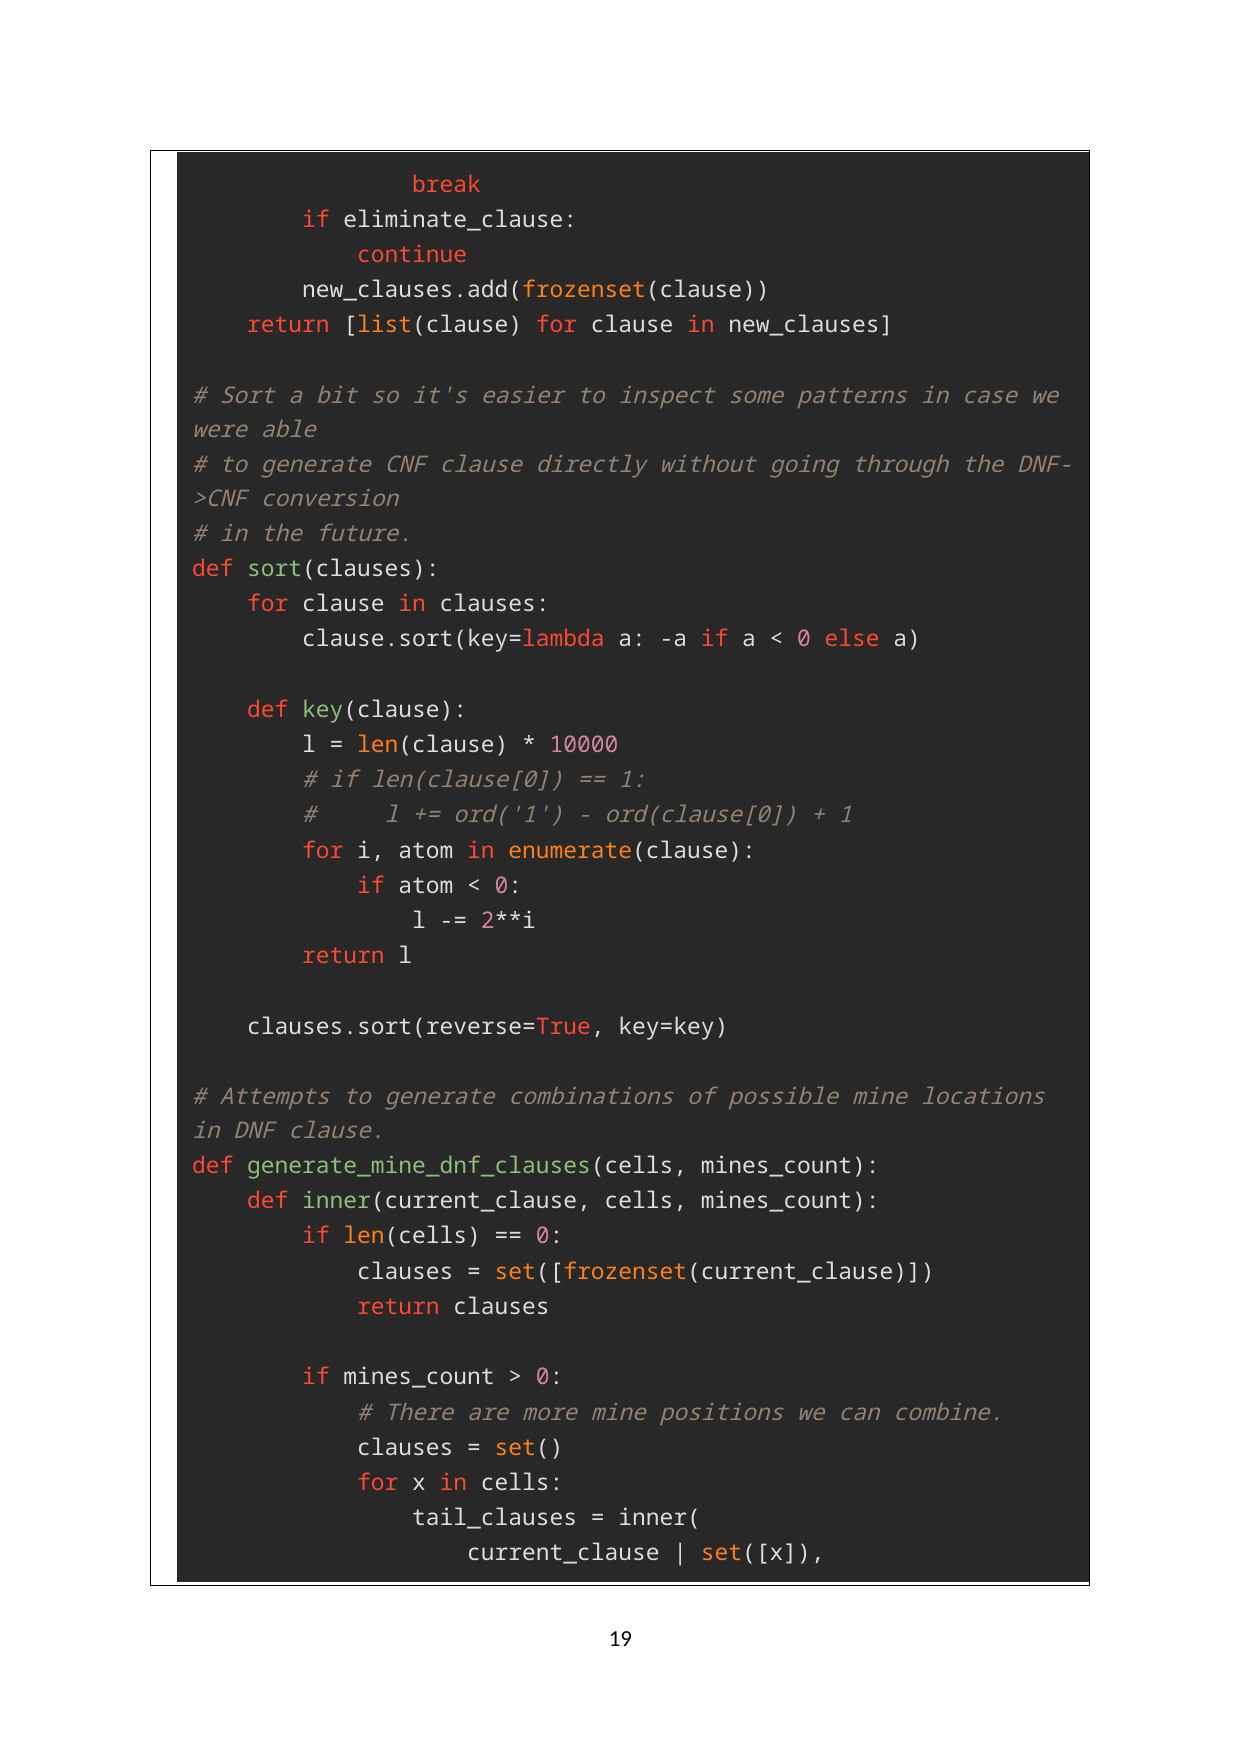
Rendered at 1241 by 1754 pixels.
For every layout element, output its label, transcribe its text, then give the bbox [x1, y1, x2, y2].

table_cell Project Source Codes game.py: import tkinter as tk from tkinter import messagebox import random import solver import time font = ("Courier", 20, "bold") small_font = ("Courier", 10, "bold") dpos = [(1, 0), (-1, 0), (0, 1), (0, -1), (1, 1), (-1, -1), (1, -1), (-1, 1)] cell_number_colors = [ "blue", "green", "red", "navy", "firebrick", "darkturquoise", "black", "darkgray", ] cell_content_bomb = "💣" cell_content_bomb_exploded = "💥" cell_content_flag = "🚩" cell_content_flag_wrong = "❌" class Board(tk.Frame): def __init__(self, master, board_size, mines, cell_size): super().__init__(master) self.board_size = board_size self.mines = mines self.cell_size = cell_size self.board_generated = False self.initialize_cell_buttons() self.interaction_enabled = True def reset(self): for column in self.cell_buttons: for button in column: button.destroy() self.board_generated = False self.initialize_cell_buttons() def initialize_board_data(self): self.exploded = False self.cells_revealed = set() self.cells_flagged_locations = set() self.cells_grid_flagged = [[False for i in range(self.board_size)] for i in range(self.board_size)] self.cells_grid_info = [[0 for i in range(self.board_size)] for i in range(self.board_size)] self.cells_unrevealed = { (x, y) for x in range(self.board_size) for y in range(self.board_size)} self.mine_locations = set() def setup_grid_info(self): for x, y in self.mine_locations: for dx, dy in dpos: test_x = x + dx test_y = y + dy if not 0 <= test_x < self.board_size or not 0 <= test_y < self.board_size: continue if not type(self.cells_grid_info[test_x][test_y]) is int: continue self.cells_grid_info[test_x][test_y] += 1 def generate_random_board(self): self.initialize_board_data() for _ in range(self.mines): mine_x = random.randint(0, self.board_size - 1) mine_y = random.randint(0, self.board_size - 1) self.cells_grid_info[mine_x][mine_y] = '*' self.mine_locations.add((mine_x, mine_y)) self.setup_grid_info() def setup_custom_board(self, mine_locations=None, cells_to_reveal=None, cells_to_flag=None): self.initialize_board_data() if mine_locations: self.mine_locations = set(mine_locations) for x, y in self.mine_locations: self.cells_grid_info[x][y] = '*' self.setup_grid_info() if cells_to_reveal: for pos in cells_to_reveal: board.reveal_cell(*pos) if cells_to_flag: for pos in cells_to_flag: board.cell_flag(*pos) def initialize_cell_buttons(self): self.cell_buttons = [] for x in range(self.board_size): column = [] for y in range(self.board_size): # Make button square cell_button_frame = tk.Frame( self, width=self.cell_size, height=self.cell_size, ) cell_button_frame.grid_propagate(False) # Prevent the frame from resizing cell_button_frame.grid_columnconfigure(0, weight=1) # Allows the button to fill the frame cell_button_frame.grid_rowconfigure(0, weight=1) cell_button_frame.grid(column=x, row=y, sticky=tk.NSEW) cell_button = tk.Button( cell_button_frame, font=font, highlightthickness=0, ) cell_button.configure(command=self.on_cell_left_clicked(x, y)) cell_button.bind("<Button-3>", self.on_cell_right_clicked(x, y)) cell_button.grid(column=0, row=0, sticky=tk.NSEW) column.append(cell_button_frame) self.cell_buttons.append(column) def button_at(self, x, y): if not (0 <= x < self.board_size \ and 0 <= y < self.board_size): return None return self.cell_buttons[x][y].winfo_children()[0] def pos_inside_board(self, x, y): return 0 <= x < self.board_size and 0 <= y < self.board_size def cell_is_revealed(self, x, y): return (x, y) in self.cells_revealed def cell_is_empty(self, x, y): return self.cells_grid_info[x][y] == 0 def cell_is_number(self, x, y): val = self.cells_grid_info[x][y] if not isinstance(val, int): return False return 1 >= val >= 8 def cell_is_bomb(self, x, y): return self.cells_grid_info[x][y] == "*" def cell_is_flagged(self, x, y): return self.cells_grid_flagged[x][y] def show_cell_button(self, x, y): if self.cell_is_empty(x, y): if self.cell_is_flagged(x, y): self.button_at(x, y).config( text=cell_content_flag, ) elif self.cell_is_bomb(x, y): if self.cell_is_flagged(x, y): self.button_at(x, y).config( text=cell_content_flag, ) else: color = "black" self.button_at(x, y).config( text=cell_content_bomb, disabledforeground=color, foreground=color ) else: if self.cell_is_flagged(x, y): self.button_at(x, y).config( text=cell_content_flag_wrong, foreground="red", disabledforeground="red", ) else: color = cell_number_colors[self.cells_grid_info[x][y] - 1] content = str(self.cells_grid_info[x][y]) self.button_at(x, y).config( text=content, disabledforeground=color, foreground=color ) def reveal_cell(self, x, y): if (x, y) in self.cells_revealed: return self.cells_unrevealed.remove((x, y)) self.cells_revealed.add((x, y)) if self.cell_is_empty(x, y) and not self.cell_is_flagged(x, y): for dx, dy in dpos: testx = x + dx testy = y + dy if 0 <= testx < self.board_size \ and 0 <= testy < self.board_size \ and type(self.cells_grid_info[testx][testy]) is int: self.reveal_cell(testx, testy) self.button_at(x, y).config( relief=tk.SUNKEN, state=tk.DISABLED, ) if self.cell_is_empty(x, y): pass elif self.cell_is_bomb(x, y): self.button_at(x, y).config( text=cell_content_bomb_exploded, disabledforeground="black", background="red" ) else: self.button_at(x, y).config( text=str(self.cells_grid_info[x][y]), disabledforeground=cell_number_colors[self.cells_grid_info[x][y] - 1] ) self.cells_revealed.add((x, y)) def reveal_all(self): for x in range(self.board_size): for y in range(self.board_size): if (x, y) in self.cells_revealed: continue self.show_cell_button(x, y) self.button_at(x, y).config( state=tk.DISABLED ) def find_number_cells_adjacent_to_unrevealed_cell(self): cells = set() for mine_x, mine_y in self.mine_locations: for dx, dy in dpos: testx = mine_x + dx testy = mine_y + dy if not self.pos_inside_board(testx, testy) \ or not self.cell_is_revealed(testx, testy) \ or (testx, testy) in self.mine_locations: continue number_cell_x, number_cell_y = testx, testy for dx, dy in dpos: testx = number_cell_x + dx testy = number_cell_y + dy if not self.cell_is_revealed(testx, testy): continue cells.add((number_cell_x, number_cell_y)) break return cells def cell_flag_without_event(self, x, y): if (x, y) in self.cells_revealed or self.exploded: return self.button_at(x, y).config(text=cell_content_flag, state=tk.DISABLED) self.cells_grid_flagged[x][y] = True self.cells_flagged_locations.add((x, y)) def cell_flag(self, x, y): self.cell_flag_without_event(x, y) self.event_generate("<<CellFlagged>>") def cell_unflag(self, x, y): if (x, y) in self.cells_revealed or self.exploded: return self.button_at(x, y).config(text="", state=tk.NORMAL) self.cells_grid_flagged[x][y] = False self.cells_flagged_locations.remove((x, y)) self.event_generate("<<CellUnflagged>>") def on_cell_left_clicked(self, x, y): def on_cell_left_clicked_inner(): if not self.interaction_enabled: return # Attempts til giving up generating good start attempts = 1000 while not self.board_generated: self.generate_random_board() attempts -= 1 if not self.cell_is_empty(x, y) and attempts > 0: continue self.board_generated = True self.event_generate("<<BoardGenerated>>") break if self.cells_grid_info[x][y] == "*": self.reveal_cell(x, y) self.reveal_all() self.event_generate("<<CellExploded>>") self.exploded = True else: self.reveal_cell(x, y) self.event_generate("<<CellRevealed>>") return on_cell_left_clicked_inner def on_cell_right_clicked(self, x, y): def on_cell_right_clicked_inner(event): if not self.interaction_enabled: return if not self.board_generated \ or (x, y) in self.cells_revealed \ or self.exploded: return if self.cells_grid_flagged[x][y]: self.cell_unflag(x, y) else: self.cell_flag(x, y) return on_cell_right_clicked_inner def update_mines_left_label(args): mines_left = len(board.mine_locations) - len(board.cells_flagged_locations) mines_left_str.set(f"{mines_left} mines left") def check_board_completed(args): if len(board.mine_locations) == len(board.cells_flagged_locations) \ and len(board.cells_revealed) == board.board_size * board.board_size - len(board.mine_locations): messagebox.showinfo("Game completed", "All mines found!") board.interaction_enabled = False def exploded(args): messagebox.showwarning("Game over", "You activated a mine...") def reset(): try: board.board_size = int(board_size_var.get()) board.mines = int(mines_var.get()) except: pass board.reset() mines_left_str.set(f"? mines left") board.interaction_enabled = True def tksleep(t): 'emulating time.sleep(seconds)' ms = int(t*1000) root = tk._get_default_root() var = tk.IntVar(root) root.after(ms, lambda: var.set(1)) root.wait_variable(var) def solve_once(): if not board.board_generated or board.exploded: return result = solver.solve_once(board) if result == None: print("Cannot solve") return # Nice animation delay = 0.005 for cell, is_mine in result.items(): if not board.board_generated or board.exploded: break if enable_delay.get(): tksleep(delay) x, y = cell if is_mine: board.cell_flag_without_event(x, y) else: if not board.exploded: board.reveal_cell(x, y) if board.cells_grid_info[x][y] == "*": board.reveal_all() board.exploded = True break if board.exploded: board.event_generate("<<CellExploded>>") board.event_generate("<<CellFlagged>>") def solve_all(): while True: result = solver.solve_once(board) if result == None: print("Solve all finished") return if not board.board_generated or board.exploded: return delay = 0.005 for cell, is_mine in result.items(): if enable_delay.get(): tksleep(delay) x, y = cell if is_mine: board.cell_flag_without_event(x, y) else: if not board.exploded: board.reveal_cell(x, y) if board.cells_grid_info[x][y] == "*": board.reveal_all() board.exploded = True if board.exploded: board.event_generate("<<CellExploded>>") board.event_generate("<<CellFlagged>>") def toggle_solver_delay(): if enable_delay.get(): enable_delay.set(False) toggle_delay_text.set("Delay Disabled") else: enable_delay.set(True) toggle_delay_text.set("Delay Enabled") # Preemptively load caches for common cases for neighbors_count in range(1, 8): for mines_count in range(1, neighbors_count + 1): solver.load_cache(neighbors_count, mines_count) root = tk.Tk() top_bar = tk.Frame() top_bar.grid(column=0, row=0, ipadx=50) top_bar.grid_columnconfigure(0, weight=1) top_bar.grid_columnconfigure(1, weight=1) gameplay_ui = tk.Frame(top_bar) gameplay_ui.grid(column=0, row=0) gameplay_ui.grid_rowconfigure(0, weight=1) gameplay_ui.grid_rowconfigure(1, weight=1) mines_left_str = tk.StringVar() mines_left_str.set("? mines left") mines_left_label = tk.Label(gameplay_ui, textvariable=mines_left_str, font=font) mines_left_label.grid(column=2, row=0) reset_button = tk.Button(gameplay_ui, text="Reset", font=font, command=reset) reset_button.grid(column=2, row=1) def board_size_entry_on_invalid(): board_size_entry.delete(0, "end") board_size_entry.insert(0, board.board_size) board_size_var = tk.StringVar() board_size_var.set(10) board_size_entry = tk.Entry( gameplay_ui, textvariable=board_size_var, font=small_font, validate="focusout", validatecommand=( root.register(lambda v: v.isdigit()), "%P" ), invalidcommand=board_size_entry_on_invalid ) board_size_entry.grid(column=1, row=0, padx=(0, 20)) size_label = tk.Label(gameplay_ui, text="Size", font=small_font) size_label.grid(column=0, row=0) def mines_entry_on_invalid(): mines_entry.delete(0, "end") mines_entry.insert(0, str(board.mines)) mines_var = tk.StringVar() mines_entry = tk.Entry( gameplay_ui, textvariable=mines_var, font=small_font, validate="focusout", validatecommand=( root.register(lambda v: v.isdigit() and int(v) < int(board_size_var.get()) * int(board_size_var.get())), "%P" ), invalidcommand=mines_entry_on_invalid, ) mines_entry.insert(0, "10") mines_entry.grid(column=1, row=1, padx=(0, 20)) mines_label = tk.Label(gameplay_ui, text="Mines", font=small_font) mines_label.grid(column=0, row=1) solver_ui = tk.Frame(top_bar) solver_ui.grid(column=1, row=0) solver_ui.grid_rowconfigure(0, weight=1) solver_ui.grid_rowconfigure(1, weight=1) solve_once_button = tk.Button(solver_ui, text="Solve Once", font=font, command=solve_once) solve_once_button.grid(column=0, row=0) solve_all_button = tk.Button(solver_ui, text="Solve all", font=font, command=solve_all) solve_all_button.grid(column=1, row=0) toggle_delay_text = tk.StringVar() toggle_delay_text.set("Delay Enabled") enable_delay = tk.BooleanVar() enable_delay.set(True) delay_button = tk.Button(solver_ui, textvariable=toggle_delay_text, font=font, command=toggle_solver_delay) delay_button.grid(column=0, row=1, columnspan=2) board = Board(root, 10, 10, 30) board.grid(column=0, row=1) # test_board(board) board.bind("<<BoardGenerated>>", update_mines_left_label) board.bind("<<CellFlagged>>", update_mines_left_label) board.bind("<<CellUnflagged>>", update_mines_left_label) board.bind("<<BoardGenerated>>", check_board_completed, True) board.bind("<<CellFlagged>>", check_board_completed, True) board.bind("<<CellUnflagged>>", check_board_completed, True) board.bind("<<CellRevealed>>", check_board_completed, True) board.bind("<<CellExploded>>", exploded) root.mainloop() solver.py: from pysat.formula import CNF from pysat.solvers import Solver dpos = [(1, 0), (-1, 0), (0, 1), (0, -1), (1, 1), (-1, -1), (1, -1), (-1, 1)] cache_directory = "cnf_cache" cache = {} # Return True if cache exists, False otherwise. def load_cache(cells_count, mines_count): cnf = [] path = f"{cache_directory}/{cells_count}_{mines_count}" try: f = open(path) except OSError as e: return False print(f"Loading {path}") for line in f: if line.startswith("="): break clause = filter(lambda x: x != '', line.strip().split(" ")) clause = map(int, clause) cnf.append(list(clause)) cache[(cells_count, mines_count)] = cnf return True def get_cached_cnf(cells_count, mines_count): if not (cells_count, mines_count) in cache: has_cache = load_cache(cells_count, mines_count) if not has_cache: return None return cache[(cells_count, mines_count)] # The translate the atoms within local CNF from the cache # to atoms that uniquely represent the cells def translate_cached_cnf(cnf, cell_ids, mines_count): new_cnf = [] for clause in cnf: new_clause = [] for atom in clause: if atom < 0: new_atom = -cell_ids[(-atom) - 1] else: new_atom = cell_ids[atom - 1] new_clause.append(new_atom) new_cnf.append(new_clause) return new_cnf def get_cnf(cell_names, mines_count): cnf = get_cached_cnf(len(cell_names), mines_count) if cnf == None: return None return translate_cached_cnf(cnf, cell_names, mines_count) def solve_once(board): # Converts (x, y) positions to the integer format accepted by pysat def pos_to_atom(x, y, board_width): index = y * board_width + x return index + 1 def atom_to_pos(index, board_width): index = index - 1 return (index % board_width, index // board_width) adjacent_cnf = CNF() number_cells_to_check = board.find_number_cells_adjacent_to_unrevealed_cell() for x, y in number_cells_to_check: flagged_neighbor = set() unrevealed_neighbor = set() for dx, dy in dpos: testx = x + dx testy = y + dy if not board.pos_inside_board(testx, testy): continue if board.cell_is_flagged(testx, testy): flagged_neighbor.add((testx, testy)) if not board.cell_is_revealed(testx, testy): unrevealed_neighbor.add((testx, testy)) # Or also called the number for the number cell mine_nearby_count = board.cells_grid_info[x][y] unrevealed_neighbor = [pos_to_atom(x, y, board.board_size) for x, y in unrevealed_neighbor] adjacent_cnf_clauses = get_cnf(unrevealed_neighbor, mine_nearby_count) if adjacent_cnf_clauses == None: print("A CNF Clause is unavailable") return None adjacent_cnf.extend(adjacent_cnf_clauses) solver = Solver(bootstrap_with=adjacent_cnf) # All the cells that both the agent and user has flagged is assumed # to be mines. cells_flagged_assumed_mine = { pos_to_atom(x, y, board.board_size) for x, y in board.cells_flagged_locations } solver.solve(assumptions=list(cells_flagged_assumed_mine)) if not solver.solve(): return None # Exhaustive checks # If an assignment of a cell is negated and the solution is unsatisfiable, # then that cell must not be changed, e.g. # 1. The first model for a specific cell is false # 2. Try solve again but assumed to be true # 3. If the result is unsatisfiable -> The cell must be false, e.g. the cell must be empty # 3. If the result is satisfiable -> The cell could either be empty or a mine # or # 1. The first model for a specific cell is true # 2. Try solve again but assumed to be false # 3. If the result is unsatisfiable -> The cell must be true, e.g. the cell must be a mine # 3. If the result is satisfiable -> The cell could either be empty or a mine safe_model = set() initial_model = solver.get_model() for initial_atom in initial_model: if initial_atom in cells_flagged_assumed_mine: continue satisfiable = solver.solve(assumptions=set([-initial_atom]) | cells_flagged_assumed_mine) if not satisfiable: safe_model.add(initial_atom) # Attempting to solve from known leftover mines. if len(safe_model) == 0: print("Solving leftover") all_unknown_cells = board.cells_unrevealed - board.cells_flagged_locations all_unknown_cells = { pos_to_atom(x, y, board.board_size) for x, y in all_unknown_cells } mines_left = len(board.mine_locations) - len(board.cells_flagged_locations) mines_left_cnf = get_cnf(list(all_unknown_cells), mines_left) if mines_left_cnf == None: print(f"No cached cnf clause for {len(all_unknown_cells)} cells with {mines_left} mines exists") return None mines_left_cnf = CNF(from_clauses=mines_left_cnf) # Combines with previous adjacent CNF mines_left_cnf.extend(adjacent_cnf) solver = Solver(bootstrap_with=mines_left_cnf) cells_flagged_assumed_mine = { pos_to_atom(x, y, board.board_size) for x, y in board.cells_flagged_locations } solver.solve(assumptions=list(cells_flagged_assumed_mine)) if not solver.solve(): # No valid solution possible without guessing return None # Exhaustive checks, same as previously initial_model = solver.get_model() for initial_atom in initial_model: if initial_atom in cells_flagged_assumed_mine: continue satisfiable = solver.solve(assumptions=set([-initial_atom]) | cells_flagged_assumed_mine) if not satisfiable: safe_model.add(initial_atom) # Rarely a board can be solved from leftover so an annoucement is exciting if len(safe_model) > 0: print("Solution found from leftover") if len(safe_model) == 0: # No valid solution possible without guessing return None # Safe solution found result = {} for atom in safe_model: if atom > 0: is_mine = True pos = atom_to_pos(atom, board.board_size) else: is_mine = False pos = atom_to_pos(-atom, board.board_size) result[pos] = is_mine return result compute_cnf.py: # Converts DNF to CNF # # Some preemptive elimination is necessary to be able to compute # the CNF clauses within reasonble amount of memory and time. # # It's the bottleneck. def convert_normal_form(form): def inner(first_clause, tail_clauses): # Use set to eliminate a or a within a clause. if len(tail_clauses) == 0: return set(frozenset(set([x])) for x in first_clause) form = set() for tail_atoms in inner(tail_clauses[0], tail_clauses[1:]): for first_atom in first_clause: # Eliminate clause that contains ~a or a if -first_atom in tail_atoms: continue form.add(frozenset(set([first_atom]) | tail_atoms)) return form return inner(form[0], form[1:]) # Remove duplicate clause to reduce memory usage. def dedup(clauses): new_clauses = set() for clause in clauses: clause = set(clause) eliminate_clause = False for atom in clause: # Eliminate clauses that contains ~a or a again just in case. if atom < 0 and -atom in clause: eliminate_clause = True break if eliminate_clause: continue new_clauses.add(frozenset(clause)) return [list(clause) for clause in new_clauses] # Sort a bit so it's easier to inspect some patterns in case we were able # to generate CNF clause directly without going through the DNF->CNF conversion # in the future. def sort(clauses): for clause in clauses: clause.sort(key=lambda a: -a if a < 0 else a) def key(clause): l = len(clause) * 10000 # if len(clause[0]) == 1: # l += ord('1') - ord(clause[0]) + 1 for i, atom in enumerate(clause): if atom < 0: l -= 2**i return l clauses.sort(reverse=True, key=key) # Attempts to generate combinations of possible mine locations in DNF clause. def generate_mine_dnf_clauses(cells, mines_count): def inner(current_clause, cells, mines_count): if len(cells) == 0: clauses = set([frozenset(current_clause)]) return clauses if mines_count > 0: # There are more mine positions we can combine. clauses = set() for x in cells: tail_clauses = inner( current_clause | set([x]), cells - set([x]), mines_count - 1, ) clauses = clauses | tail_clauses return clauses else: # Mines positions has been taken over by other cells # Return the rest negated, e.g. not a mine. clause = current_clause | set([-x for x in cells]) return set([frozenset(clause)]) clauses = inner(set(), cells, mines_count) return [list(clause) for clause in clauses] def generate(cell_count, mines_count): cells = [i for i in range(1, 1 + cell_count)] dnf = generate_mine_dnf_clauses(set(cells), mines_count) cnf = convert_normal_form(dnf) cnf = dedup(cnf) sort(cnf) with open(f"cache/{cell_count}_{mines_count}", "w", encoding="utf-8") as f: for clause in cnf: for atom in clause: f.write(f"{atom:>2} ") f.write(f"\n") # Specifiy an ending marker in case the programs stops midway for whatever reasons # to prevent from incomplete CNF being in used f.write(f"=") print(f"{cell_count} {mines_count} finished") from concurrent.futures import ProcessPoolExecutor # with ProcessPoolExecutor(max_workers=16) as e: # for cell_count in range(1, 13): # for mines_count in range(0, cell_count + 1): # e.submit(generate, cell_count, mines_count) for cell_count in range(1, 13): for mines_count in range(0, cell_count + 1): generate(cell_count, mines_count) [151, 151, 1089, 1584]
